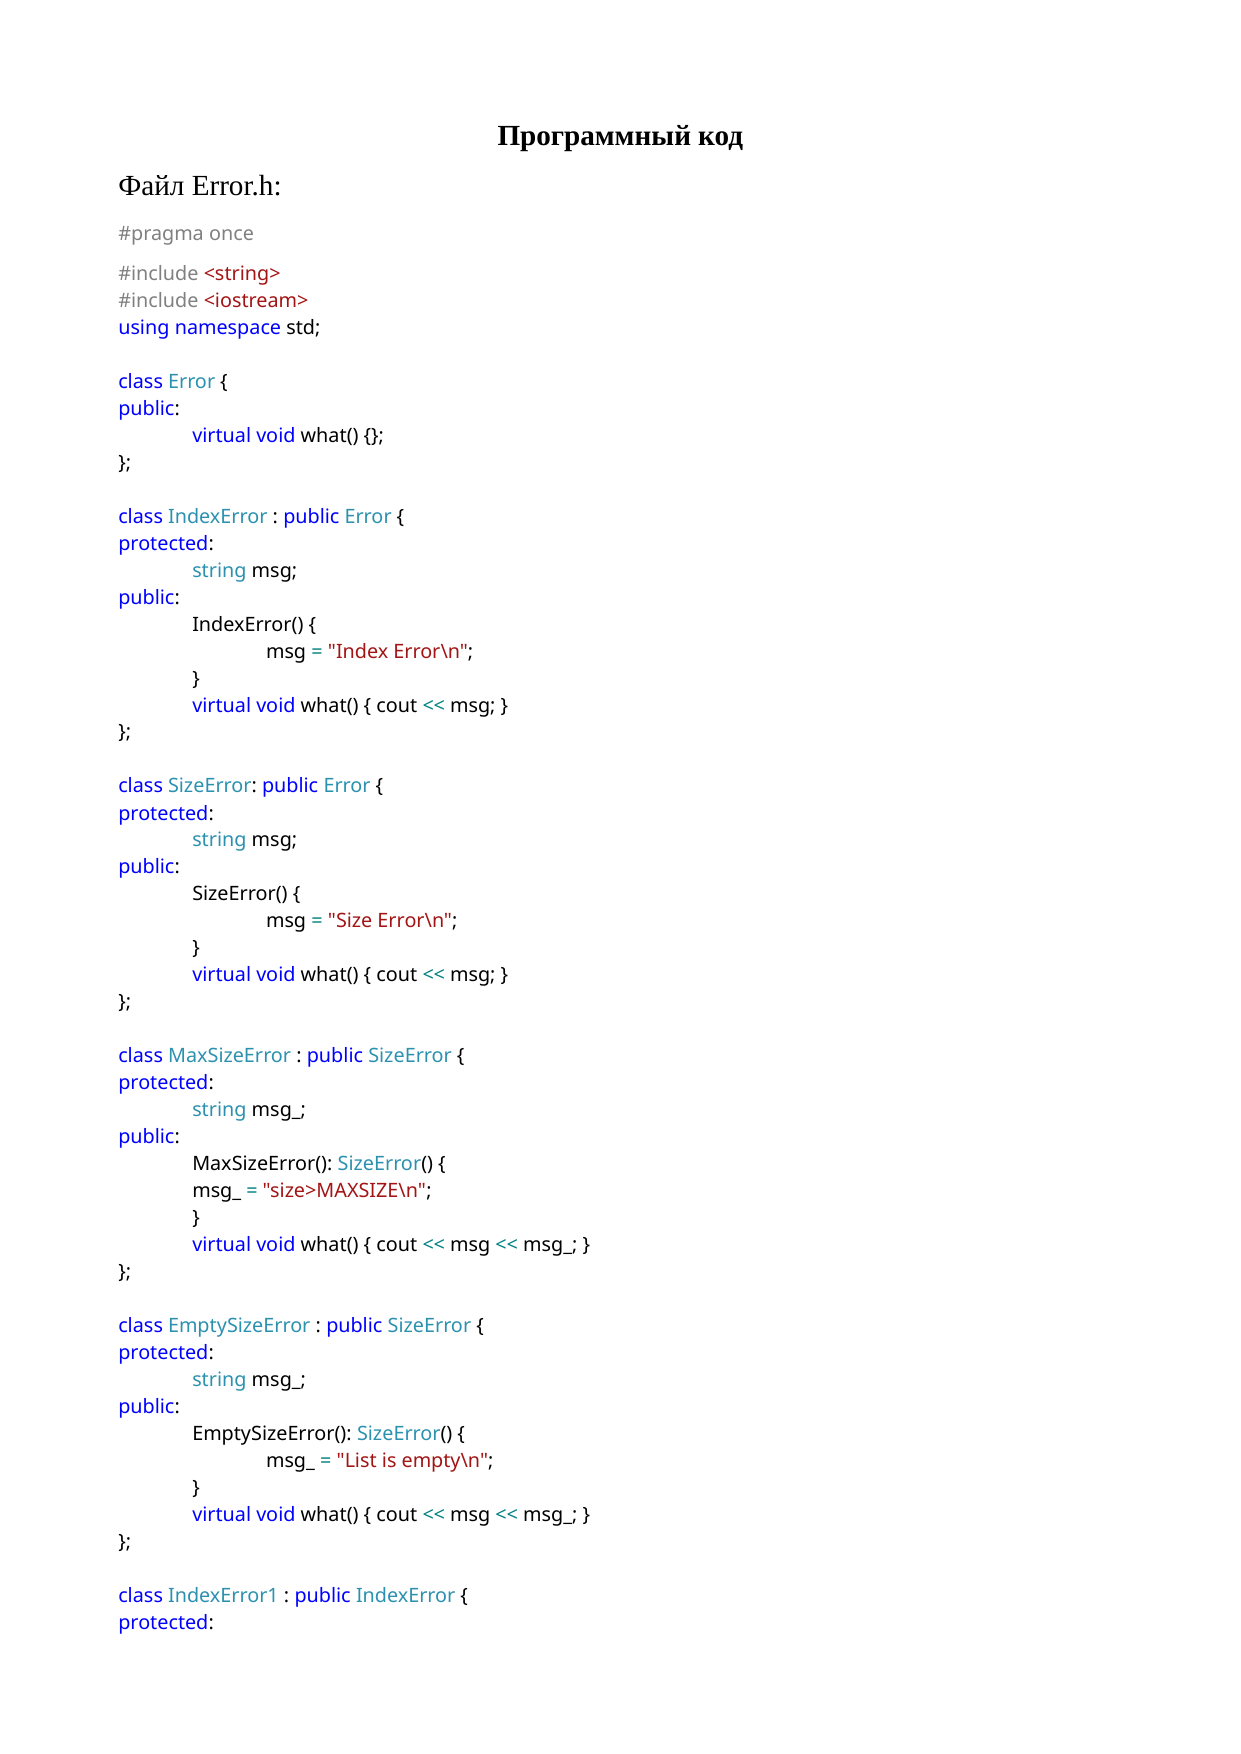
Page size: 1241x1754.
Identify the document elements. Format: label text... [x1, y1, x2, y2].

text IndexError() { [118, 610, 1122, 637]
text Программный код [118, 118, 1122, 152]
text string msg; [118, 826, 1122, 853]
text string msg; [118, 556, 1122, 583]
text public: [118, 853, 1122, 880]
text string msg_; [118, 1096, 1122, 1122]
text public: [118, 394, 1122, 421]
text }; [118, 1527, 1122, 1554]
text EmptySizeError(): SizeError() { [118, 1419, 1122, 1446]
text class MaxSizeError : public SizeError { [118, 1042, 1122, 1068]
text #include <iostream> [118, 286, 1122, 313]
text msg_ = "List is empty\n"; [118, 1446, 1122, 1473]
text class IndexError1 : public IndexError { [118, 1581, 1122, 1608]
text virtual void what() { cout << msg; } [118, 961, 1122, 988]
text virtual void what() { cout << msg; } [118, 691, 1122, 718]
text }; [118, 718, 1122, 745]
text protected: [118, 1608, 1122, 1635]
text MaxSizeError(): SizeError() { [118, 1149, 1122, 1176]
text } [118, 1203, 1122, 1230]
text virtual void what() { cout << msg << msg_; } [118, 1500, 1122, 1527]
text }; [118, 988, 1122, 1014]
text }; [118, 1257, 1122, 1284]
text msg_ = "size>MAXSIZE\n"; [118, 1176, 1122, 1203]
text class IndexError : public Error { [118, 502, 1122, 529]
text msg = "Size Error\n"; [118, 907, 1122, 934]
text } [118, 664, 1122, 691]
text protected: [118, 1338, 1122, 1365]
text class SizeError: public Error { [118, 772, 1122, 799]
text } [118, 934, 1122, 961]
text public: [118, 1122, 1122, 1149]
text }; [118, 448, 1122, 475]
text string msg_; [118, 1365, 1122, 1392]
text Файл Error.h: [118, 168, 1122, 202]
text msg = "Index Error\n"; [118, 637, 1122, 664]
text public: [118, 583, 1122, 610]
text } [118, 1473, 1122, 1500]
text class Error { [118, 367, 1122, 394]
text #include <string> [118, 259, 1122, 286]
text #pragma once [118, 219, 1122, 246]
text SizeError() { [118, 880, 1122, 907]
text protected: [118, 799, 1122, 826]
text class EmptySizeError : public SizeError { [118, 1311, 1122, 1338]
text protected: [118, 529, 1122, 556]
text virtual void what() { cout << msg << msg_; } [118, 1230, 1122, 1257]
text public: [118, 1392, 1122, 1419]
text virtual void what() {}; [118, 421, 1122, 448]
text using namespace std; [118, 313, 1122, 340]
text protected: [118, 1068, 1122, 1096]
